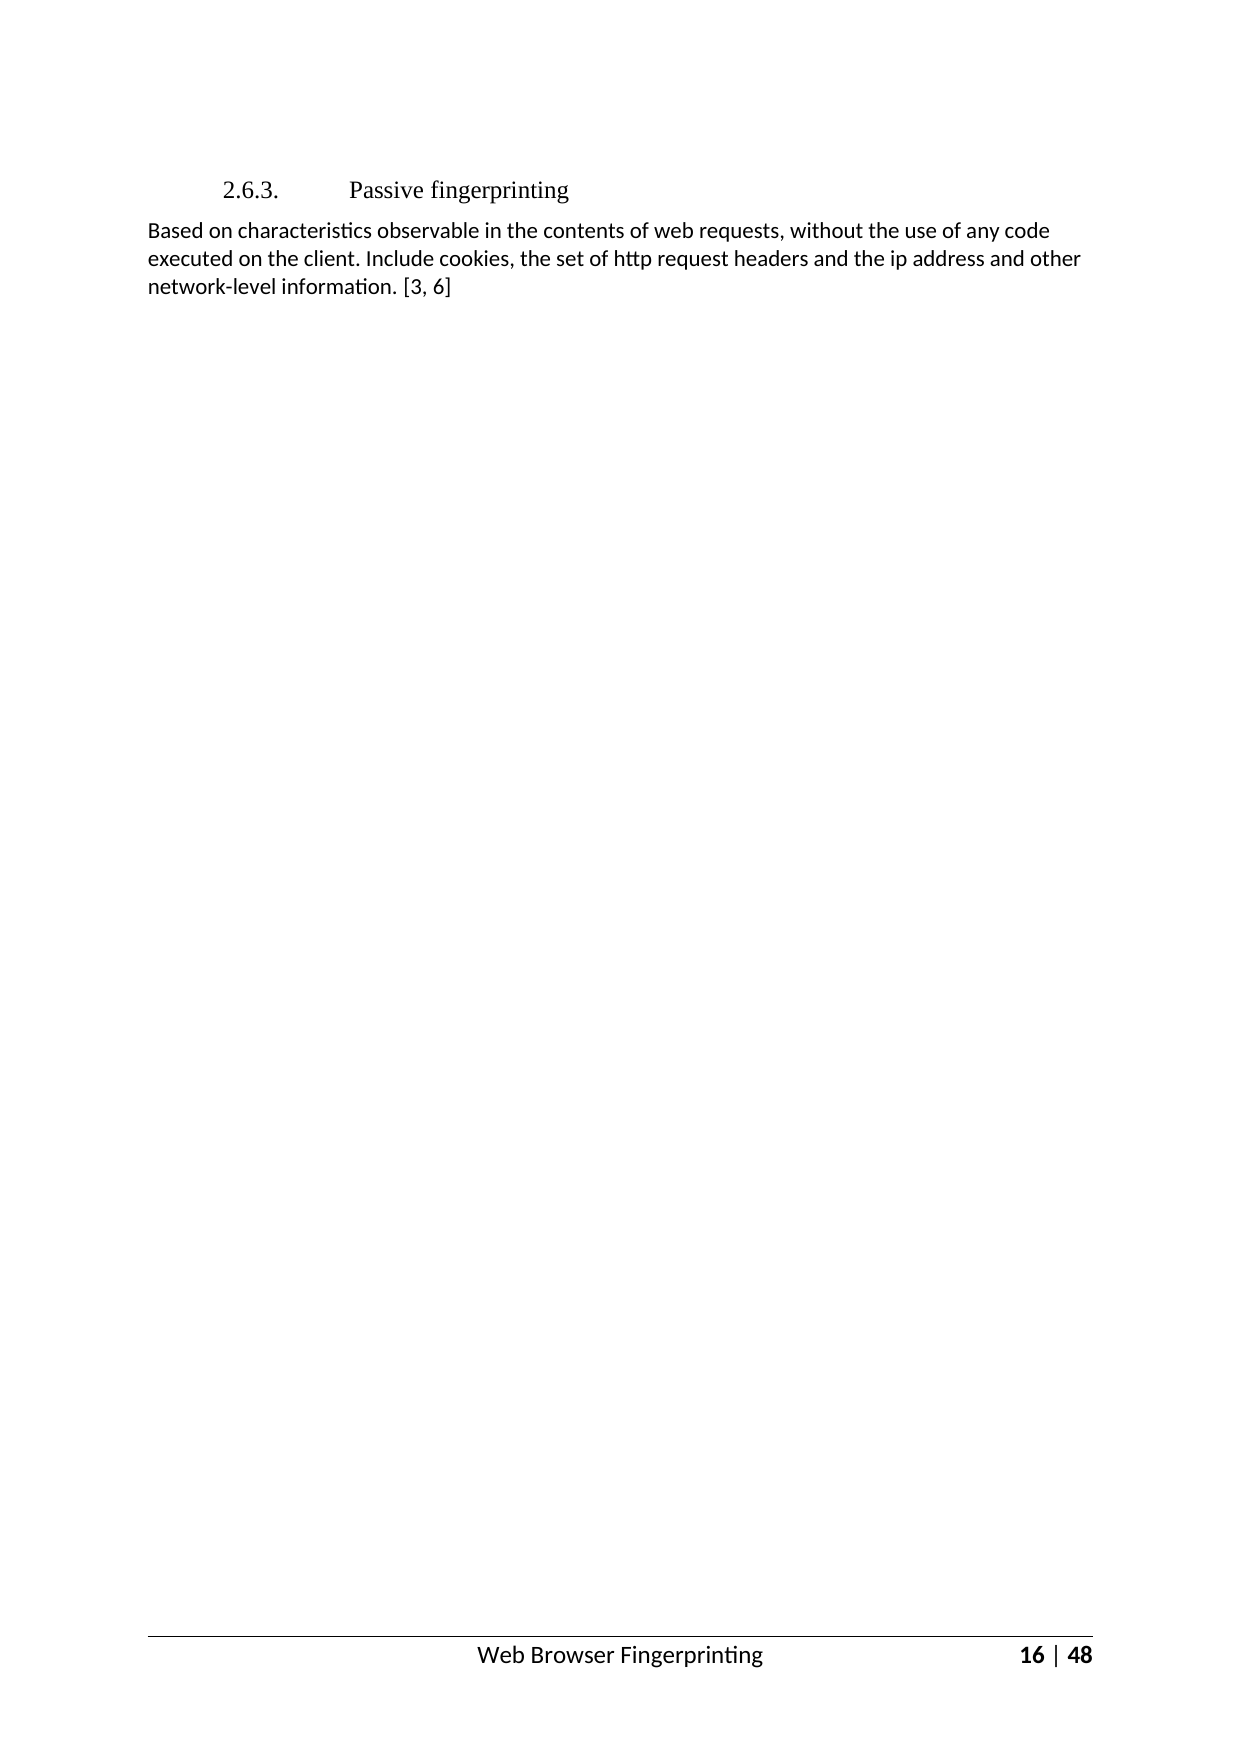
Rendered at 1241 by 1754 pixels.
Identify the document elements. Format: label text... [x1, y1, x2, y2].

text Based on characteristics observable in the contents of web requests, without the use of any code executed on the client. Include cookies, the set of http request headers and the ip address and other network-level information. [3, 6] [148, 216, 1093, 301]
list Passive fingerprinting [223, 175, 1093, 204]
